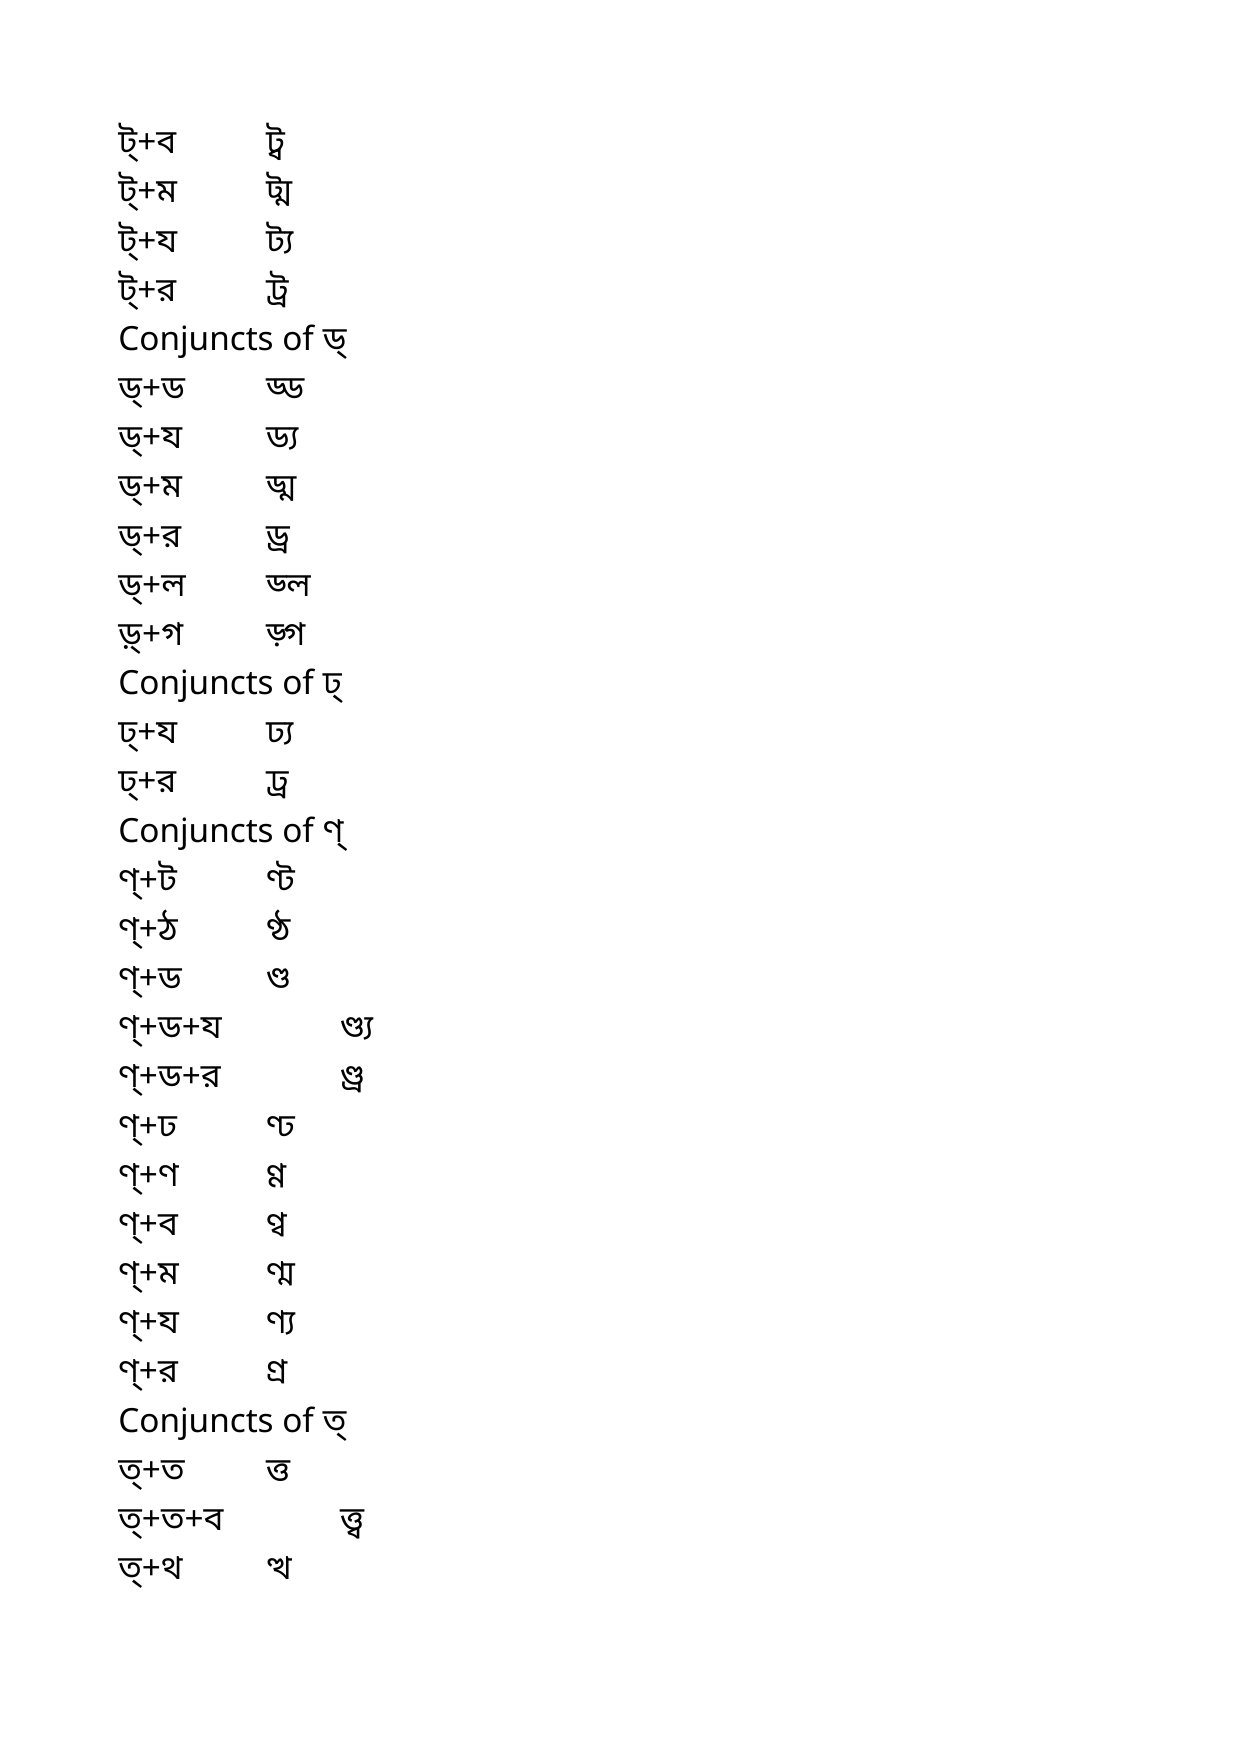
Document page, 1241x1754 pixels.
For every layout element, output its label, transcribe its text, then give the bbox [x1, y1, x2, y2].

text ণ্‌+ড+র ণ্ড্র [118, 1052, 1122, 1101]
text ড্‌+ড ড্ড [118, 364, 1122, 413]
text ঢ্‌+য ঢ্য [118, 708, 1122, 757]
text ণ্‌+ড+য ণ্ড্য [118, 1003, 1122, 1052]
text Conjuncts of ত্ [118, 1396, 1122, 1446]
text ট্‌+র ট্র [118, 266, 1122, 315]
text ণ্‌+ড ণ্ড [118, 954, 1122, 1003]
text ণ্‌+য ণ্য [118, 1298, 1122, 1347]
text Conjuncts of ঢ্ [118, 659, 1122, 708]
text ট্‌+ব ট্ব [118, 118, 1122, 167]
text ণ্‌+র ণ্র [118, 1347, 1122, 1396]
text ণ্‌+ব ণ্ব [118, 1200, 1122, 1249]
text ণ্‌+ম ণ্ম [118, 1249, 1122, 1298]
text ণ্‌+ণ ণ্ণ [118, 1151, 1122, 1200]
text Conjuncts of ণ্‌ [118, 806, 1122, 856]
text ড্‌+র ড্র [118, 511, 1122, 561]
text ণ্‌+ট ণ্ট [118, 856, 1122, 905]
text ঢ্‌+র ঢ্র [118, 757, 1122, 806]
text ণ্‌+ঢ ণ্ঢ [118, 1101, 1122, 1151]
text ড্‌+ম ড্ম [118, 462, 1122, 511]
text ত্‌+ত ত্ত [118, 1446, 1122, 1495]
text ড়্‌+গ ড়্গ [118, 610, 1122, 659]
text ড্‌+য ড্য [118, 413, 1122, 462]
text ট্‌+য ট্য [118, 216, 1122, 266]
text ড্‌+ল ড্ল [118, 561, 1122, 610]
text ণ্‌+ঠ ণ্ঠ [118, 905, 1122, 954]
text ত্‌+ত+ব ত্ত্ব [118, 1495, 1122, 1544]
text Conjuncts of ড্‌ [118, 315, 1122, 364]
text ত্‌+থ ত্থ [118, 1544, 1122, 1593]
text ট্‌+ম ট্ম [118, 167, 1122, 216]
